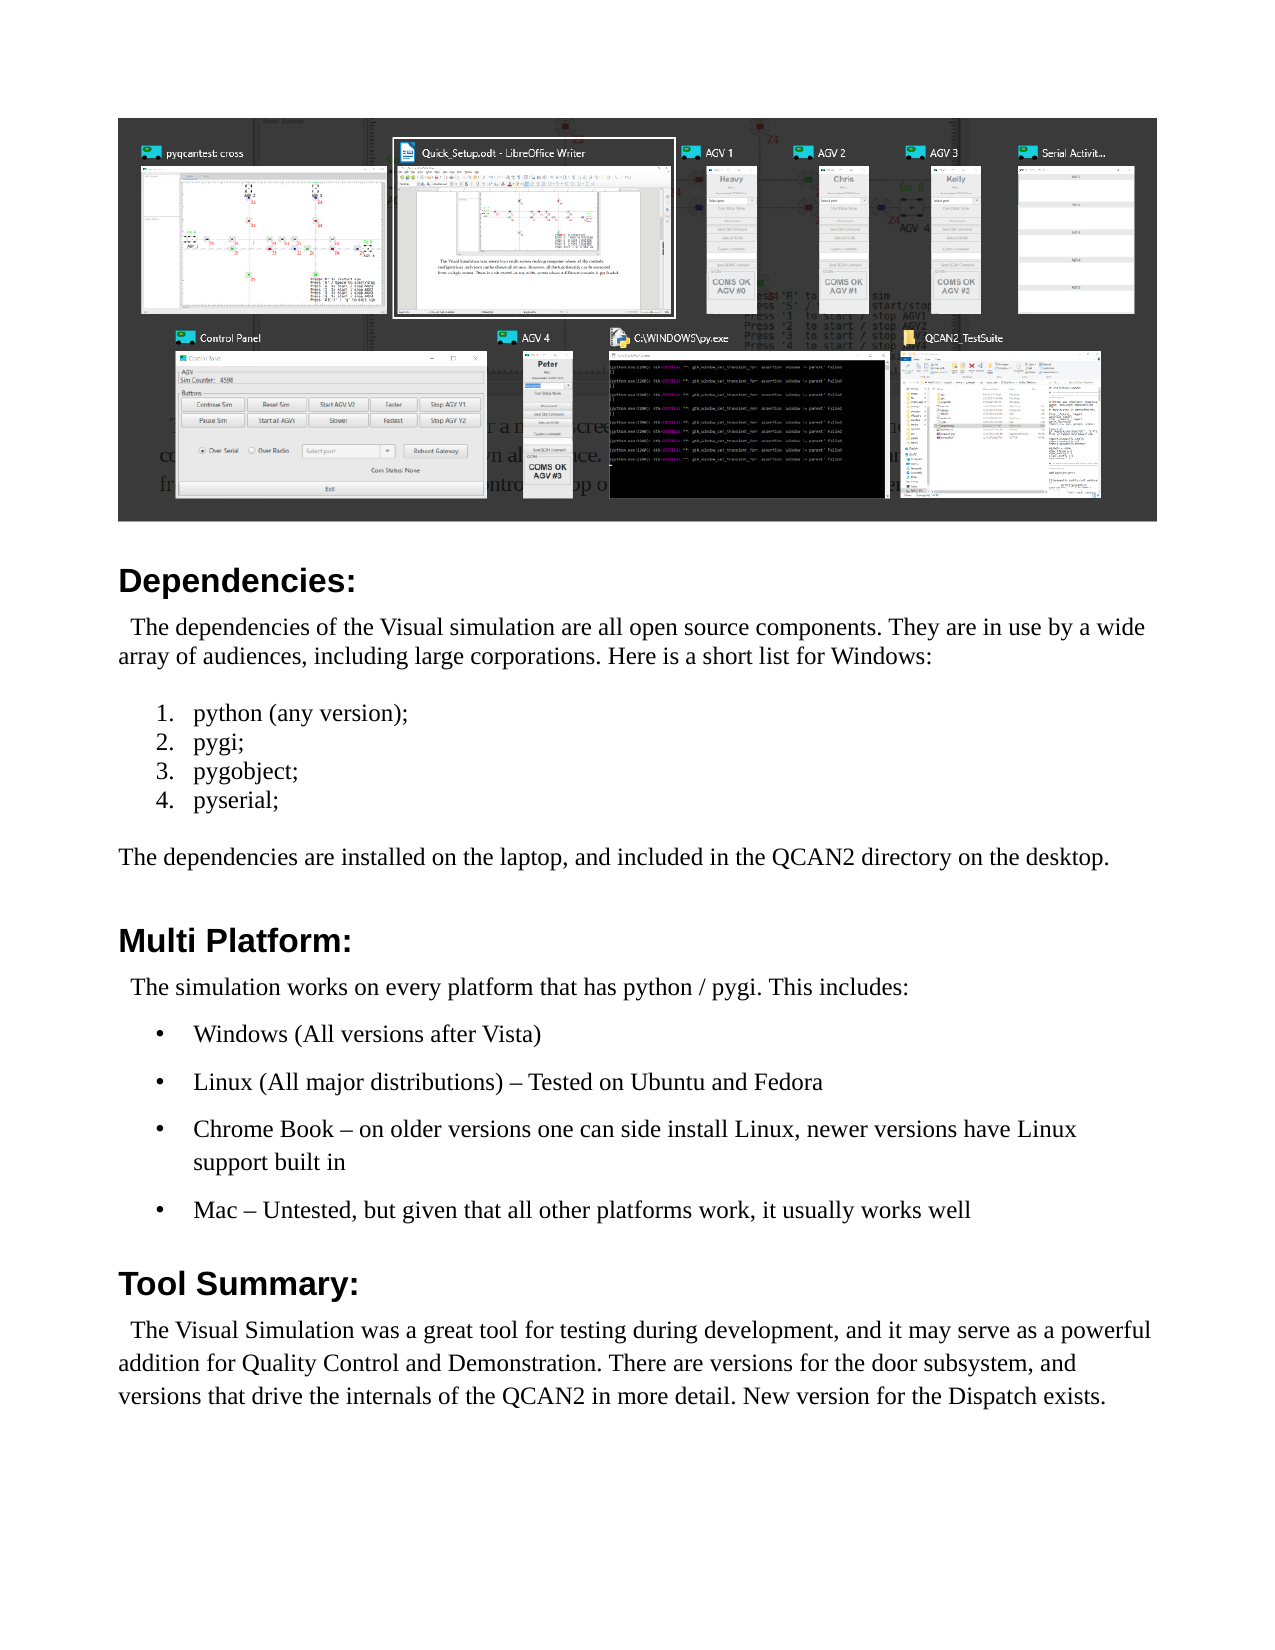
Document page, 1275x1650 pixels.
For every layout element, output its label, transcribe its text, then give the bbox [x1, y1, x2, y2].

text The simulation works on every platform that has python / pygi. This includes: [118, 972, 1157, 1000]
list Mac – Untested, but given that all other platforms work, it usually works well [156, 1195, 1157, 1224]
list pygobject; [156, 756, 1157, 785]
subtitle Dependencies: [118, 561, 1157, 600]
list Windows (All versions after Vista) [156, 1019, 1157, 1048]
subtitle Tool Summary: [118, 1263, 1157, 1302]
picture [118, 118, 1157, 522]
list python (any version); [156, 698, 1157, 727]
list pygi; [156, 727, 1157, 756]
list Chrome Book – on older versions one can side install Linux, newer versions have Linux support built in [156, 1114, 1157, 1176]
text The dependencies are installed on the laptop, and included in the QCAN2 directory on the desktop. [118, 842, 1157, 871]
text The dependencies of the Visual simulation are all open source components. They are in use by a wide array of audiences, including large corporations. Here is a short list for Windows: [118, 612, 1157, 670]
list pyserial; [156, 785, 1157, 813]
text The Visual Simulation was a great tool for testing during development, and it may serve as a powerful addition for Quality Control and Demonstration. There are versions for the door subsystem, and versions that drive the internals of the QCAN2 in more detail. New version for the Dispatch exists. [118, 1315, 1157, 1409]
subtitle Multi Platform: [118, 921, 1157, 959]
list Linux (All major distributions) – Tested on Ubuntu and Fedora [156, 1067, 1157, 1096]
